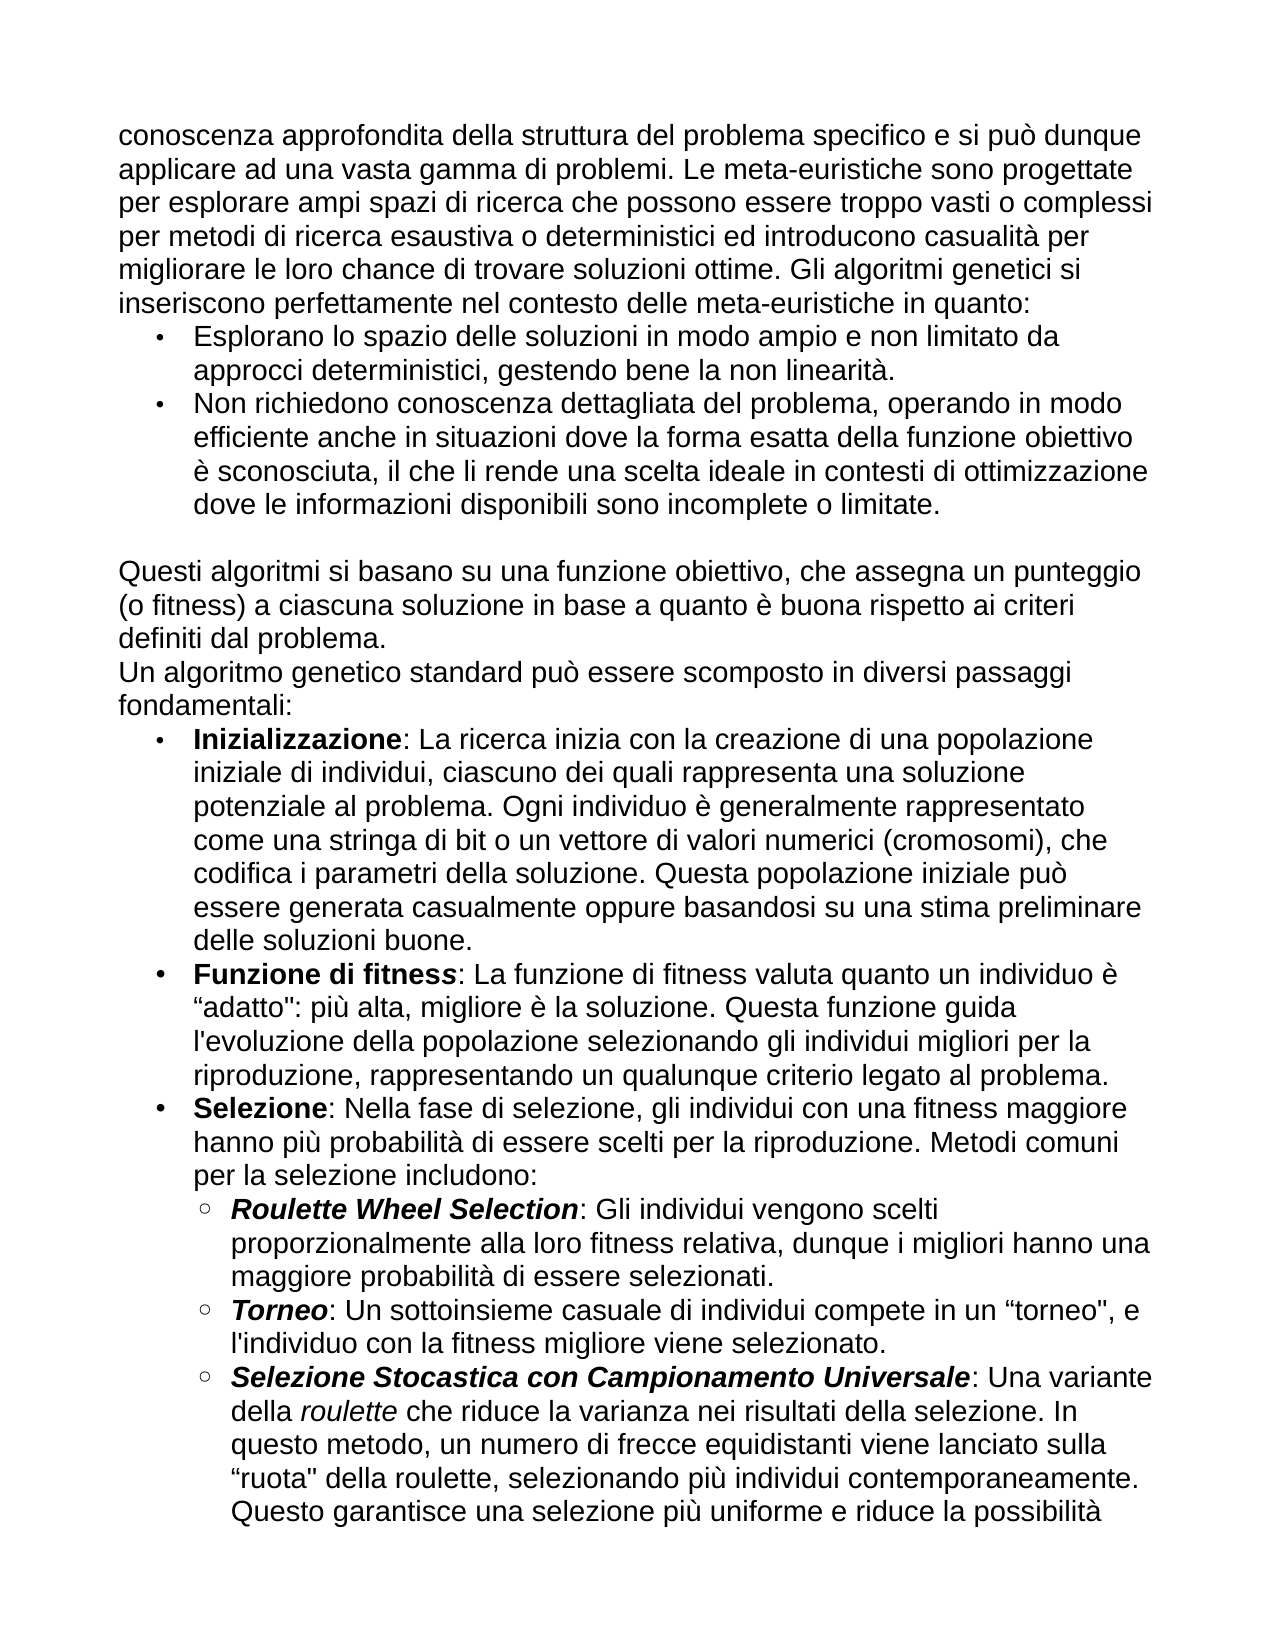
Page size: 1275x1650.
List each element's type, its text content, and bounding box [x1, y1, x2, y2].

list Selezione: Nella fase di selezione, gli individui con una fitness maggiore hanno più probabilità di essere scelti per la riproduzione. Metodi comuni per la selezione includono: [156, 1091, 1157, 1192]
list Funzione di fitness: La funzione di fitness valuta quanto un individuo è “adatto": più alta, migliore è la soluzione. Questa funzione guida l'evoluzione della popolazione selezionando gli individui migliori per la riproduzione, rappresentando un qualunque criterio legato al problema. [156, 957, 1157, 1091]
list Inizializzazione: La ricerca inizia con la creazione di una popolazione iniziale di individui, ciascuno dei quali rappresenta una soluzione potenziale al problema. Ogni individuo è generalmente rappresentato come una stringa di bit o un vettore di valori numerici (cromosomi), che codifica i parametri della soluzione. Questa popolazione iniziale può essere generata casualmente oppure basandosi su una stima preliminare delle soluzioni buone. [156, 722, 1157, 957]
text Un algoritmo genetico standard può essere scomposto in diversi passaggi fondamentali: [118, 655, 1157, 722]
list Non richiedono conoscenza dettagliata del problema, operando in modo efficiente anche in situazioni dove la forma esatta della funzione obiettivo è sconosciuta, il che li rende una scelta ideale in contesti di ottimizzazione dove le informazioni disponibili sono incomplete o limitate. [156, 386, 1157, 521]
text conoscenza approfondita della struttura del problema specifico e si può dunque applicare ad una vasta gamma di problemi. Le meta-euristiche sono progettate per esplorare ampi spazi di ricerca che possono essere troppo vasti o complessi per metodi di ricerca esaustiva o deterministici ed introducono casualità per migliorare le loro chance di trovare soluzioni ottime. Gli algoritmi genetici si inseriscono perfettamente nel contesto delle meta-euristiche in quanto: [118, 118, 1157, 319]
list Torneo: Un sottoinsieme casuale di individui compete in un “torneo", e l'individuo con la fitness migliore viene selezionato. [193, 1293, 1157, 1360]
list Selezione Stocastica con Campionamento Universale: Una variante della roulette che riduce la varianza nei risultati della selezione. In questo metodo, un numero di frecce equidistanti viene lanciato sulla “ruota" della roulette, selezionando più individui contemporaneamente. Questo garantisce una selezione più uniforme e riduce la possibilità [193, 1360, 1157, 1528]
list Esplorano lo spazio delle soluzioni in modo ampio e non limitato da approcci deterministici, gestendo bene la non linearità. [156, 319, 1157, 386]
list Roulette Wheel Selection: Gli individui vengono scelti proporzionalmente alla loro fitness relativa, dunque i migliori hanno una maggiore probabilità di essere selezionati. [193, 1192, 1157, 1293]
text Questi algoritmi si basano su una funzione obiettivo, che assegna un punteggio (o fitness) a ciascuna soluzione in base a quanto è buona rispetto ai criteri definiti dal problema. [118, 554, 1157, 655]
